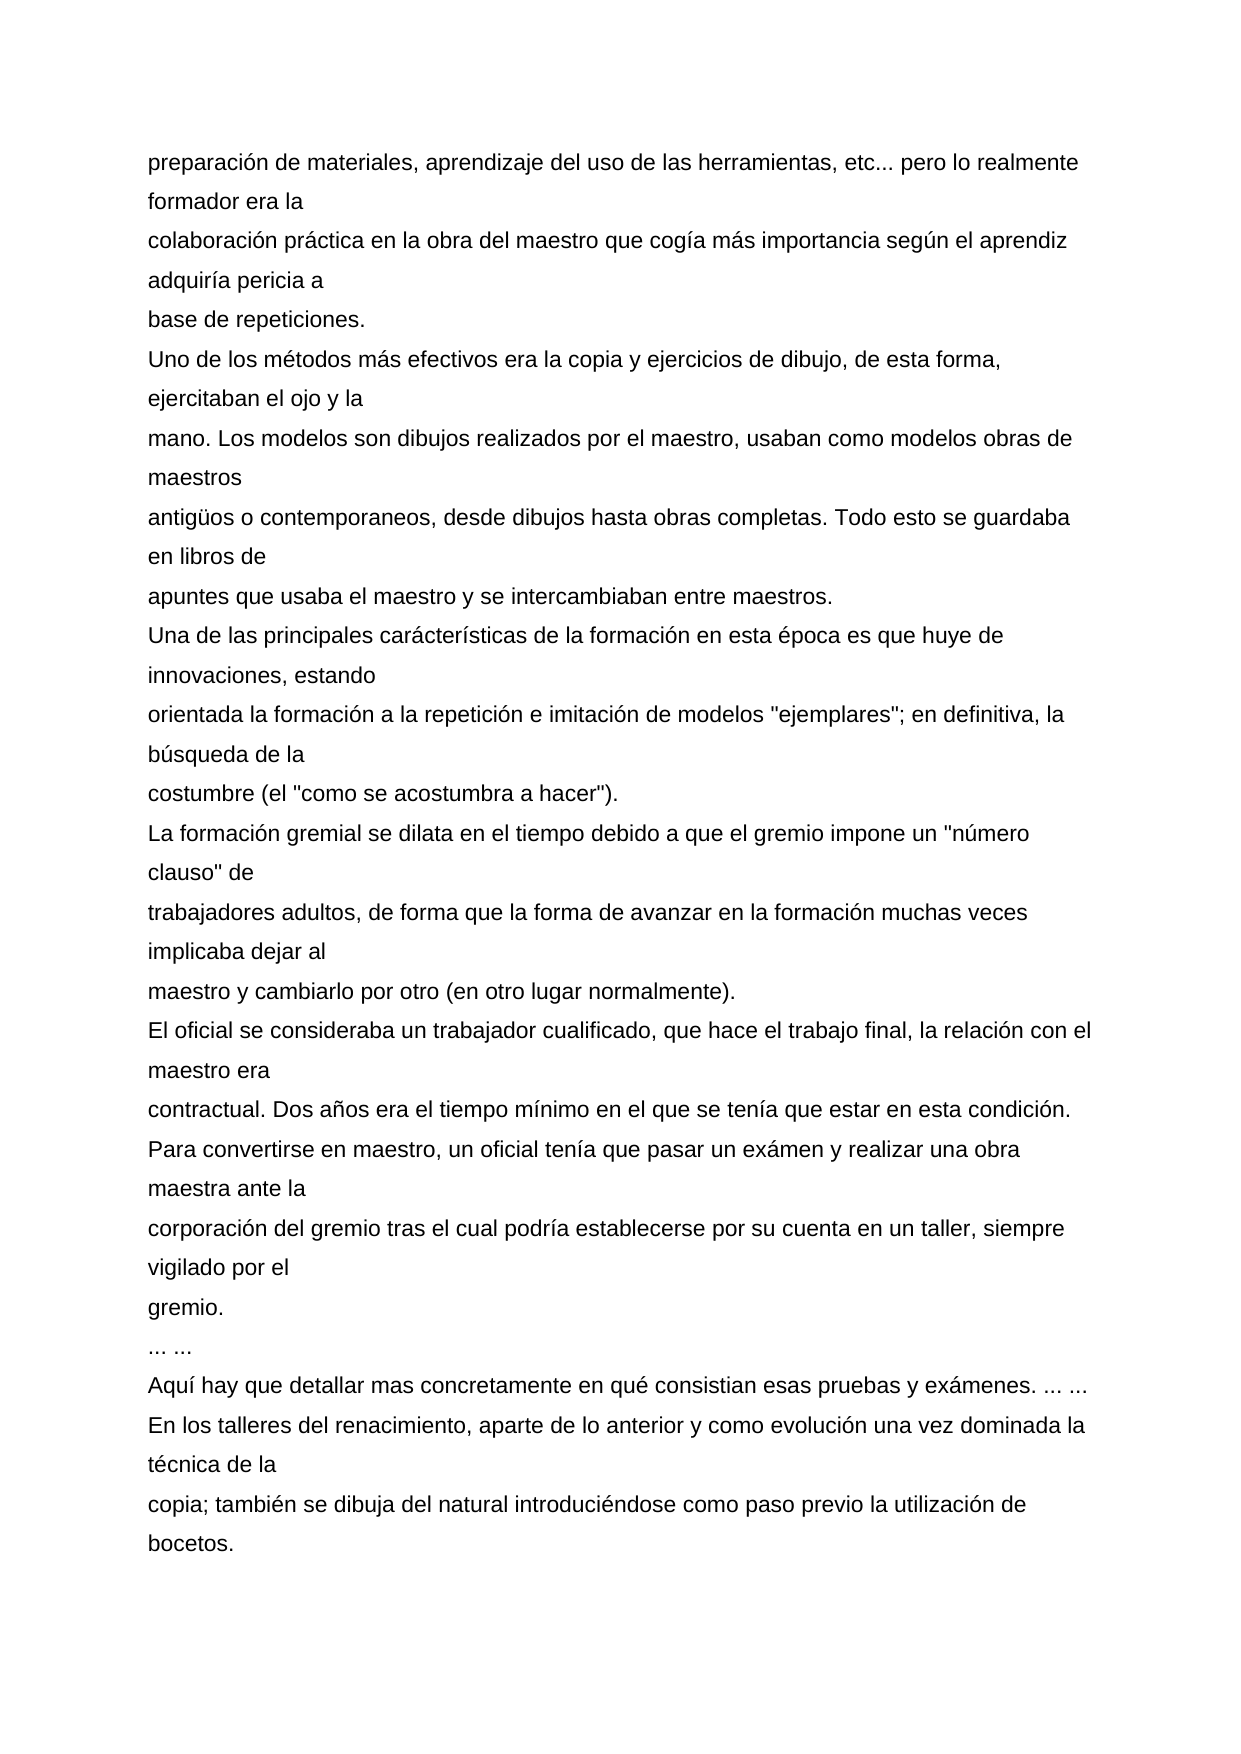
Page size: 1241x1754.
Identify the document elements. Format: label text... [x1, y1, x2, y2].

text apuntes que usaba el maestro y se intercambiaban entre maestros. [148, 583, 1093, 609]
text trabajadores adultos, de forma que la forma de avanzar en la formación muchas veces implicaba dejar al [148, 899, 1093, 964]
text En los talleres del renacimiento, aparte de lo anterior y como evolución una vez dominada la técnica de la [148, 1412, 1093, 1478]
text base de repeticiones. [148, 306, 1093, 333]
text mano. Los modelos son dibujos realizados por el maestro, usaban como modelos obras de maestros [148, 425, 1093, 491]
text ... ... [148, 1333, 1093, 1359]
text Para convertirse en maestro, un oficial tenía que pasar un exámen y realizar una obra maestra ante la [148, 1136, 1093, 1201]
text copia; también se dibuja del natural introduciéndose como paso previo la utilización de bocetos. [148, 1491, 1093, 1557]
text colaboración práctica en la obra del maestro que cogía más importancia según el aprendiz adquiría pericia a [148, 227, 1093, 293]
text La formación gremial se dilata en el tiempo debido a que el gremio impone un "número clauso" de [148, 820, 1093, 886]
text maestro y cambiarlo por otro (en otro lugar normalmente). [148, 978, 1093, 1004]
text preparación de materiales, aprendizaje del uso de las herramientas, etc... pero lo realmente formador era la [148, 148, 1093, 214]
text antigüos o contemporaneos, desde dibujos hasta obras completas. Todo esto se guardaba en libros de [148, 504, 1093, 570]
text Aquí hay que detallar mas concretamente en qué consistian esas pruebas y exámenes. ... ... [148, 1372, 1093, 1399]
text corporación del gremio tras el cual podría establecerse por su cuenta en un taller, siempre vigilado por el [148, 1214, 1093, 1280]
text contractual. Dos años era el tiempo mínimo en el que se tenía que estar en esta condición. [148, 1096, 1093, 1122]
text orientada la formación a la repetición e imitación de modelos "ejemplares"; en definitiva, la búsqueda de la [148, 701, 1093, 767]
text gremio. [148, 1293, 1093, 1320]
text costumbre (el "como se acostumbra a hacer"). [148, 780, 1093, 807]
text Uno de los métodos más efectivos era la copia y ejercicios de dibujo, de esta forma, ejercitaban el ojo y la [148, 346, 1093, 412]
text El oficial se consideraba un trabajador cualificado, que hace el trabajo final, la relación con el maestro era [148, 1017, 1093, 1083]
text Una de las principales carácterísticas de la formación en esta época es que huye de innovaciones, estando [148, 622, 1093, 688]
